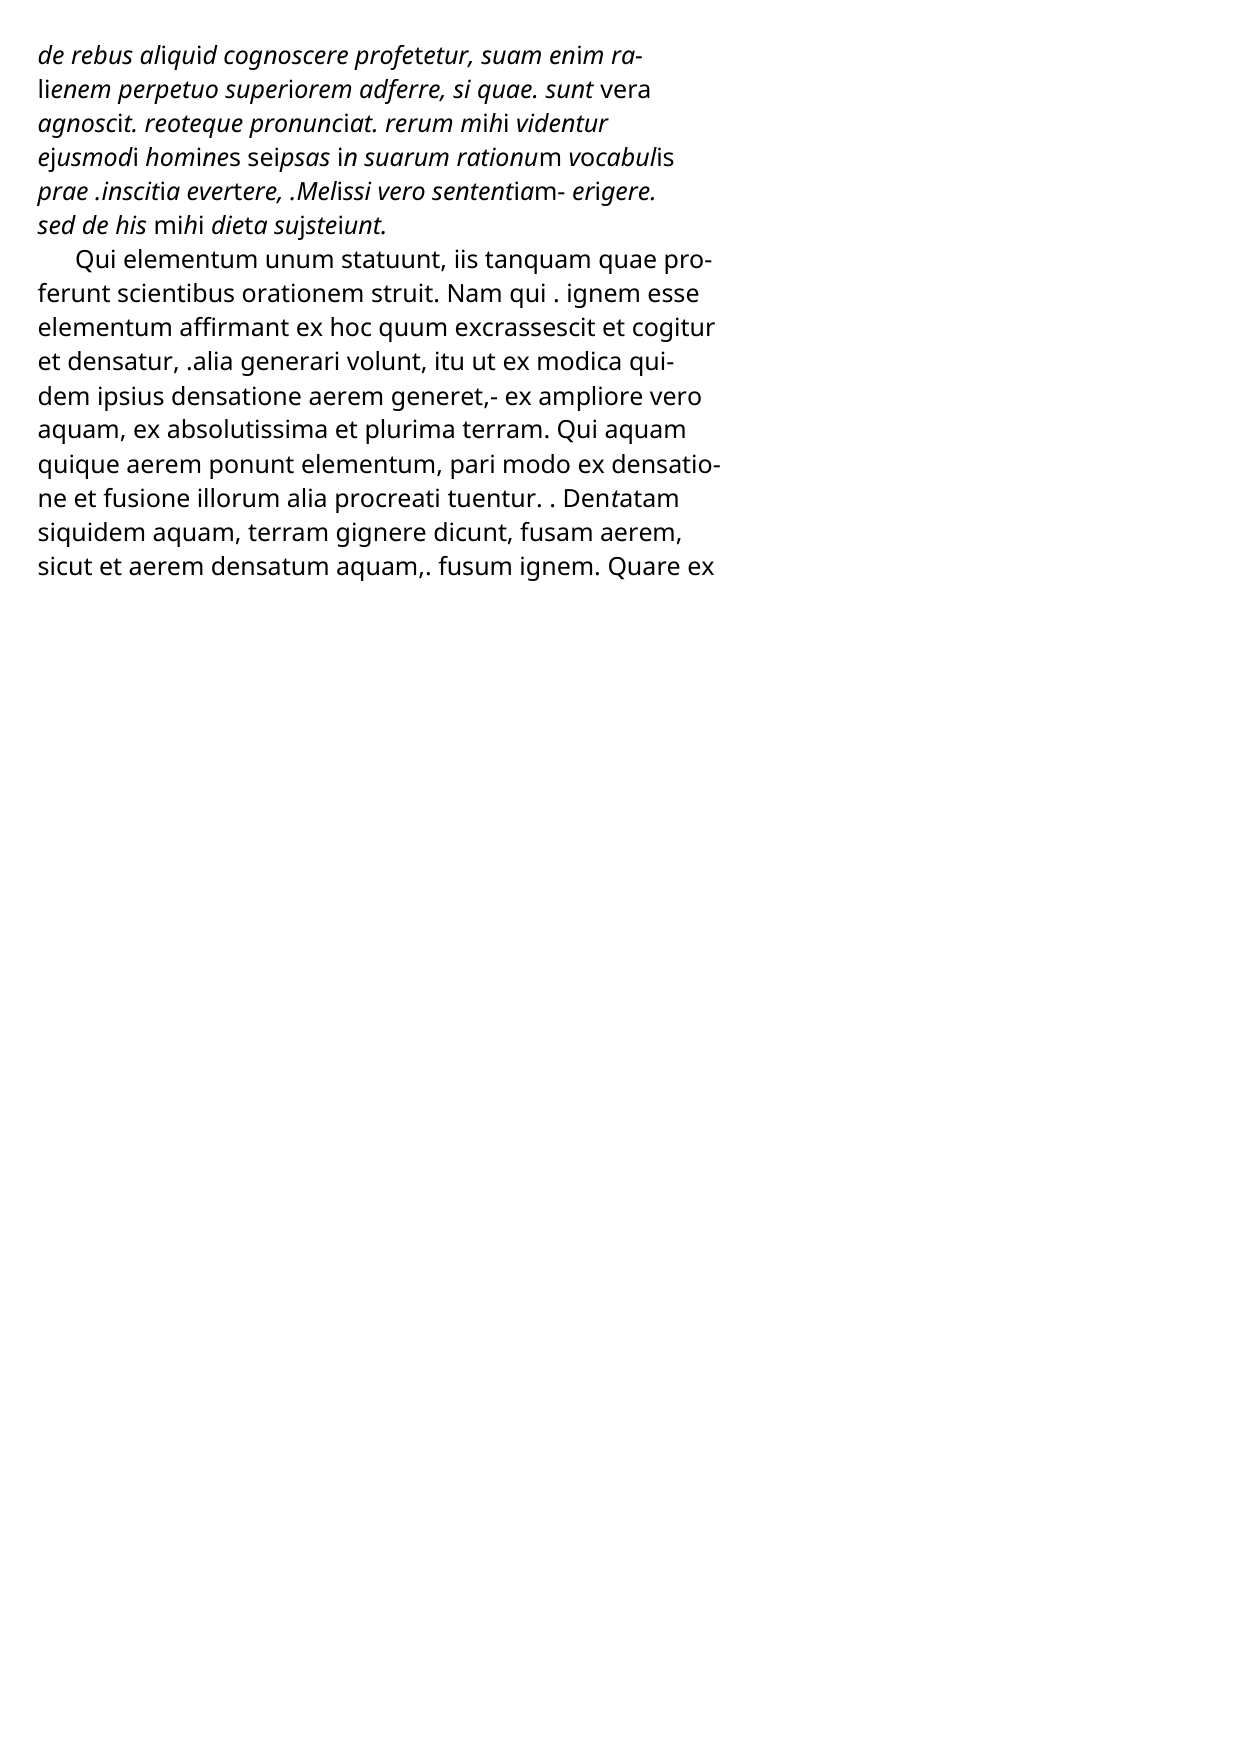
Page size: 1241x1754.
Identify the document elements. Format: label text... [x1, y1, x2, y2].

text Qui elementum unum statuunt, iis tanquam quae pro- ferunt scientibus orationem struit. Nam qui . ignem esse elementum affirmant ex hoc quum excrassescit et cogitur et densatur, .alia generari volunt, itu ut ex modica qui- dem ipsius densatione aerem generet,- ex ampliore vero aquam, ex absolutissima et plurima terram. Qui aquam quique aerem ponunt elementum, pari modo ex densatio- ne et fusione illorum alia procreati tuentur. . Dentatam siquidem aquam, terram gignere dicunt, fusam aerem, sicut et aerem densatum aquam,. fusum ignem. Quare ex [37, 242, 1203, 582]
text de rebus aliquid cognoscere profetetur, suam enim ra- lienem perpetuo superiorem adferre, si quae. sunt vera agnoscit. reoteque pronunciat. rerum mihi videntur ejusmodi homines seipsas in suarum rationum vocabulis prae .inscitia evertere, .Melissi vero sententiam- erigere. sed de his mihi dieta sujsteiunt. [37, 37, 1203, 242]
